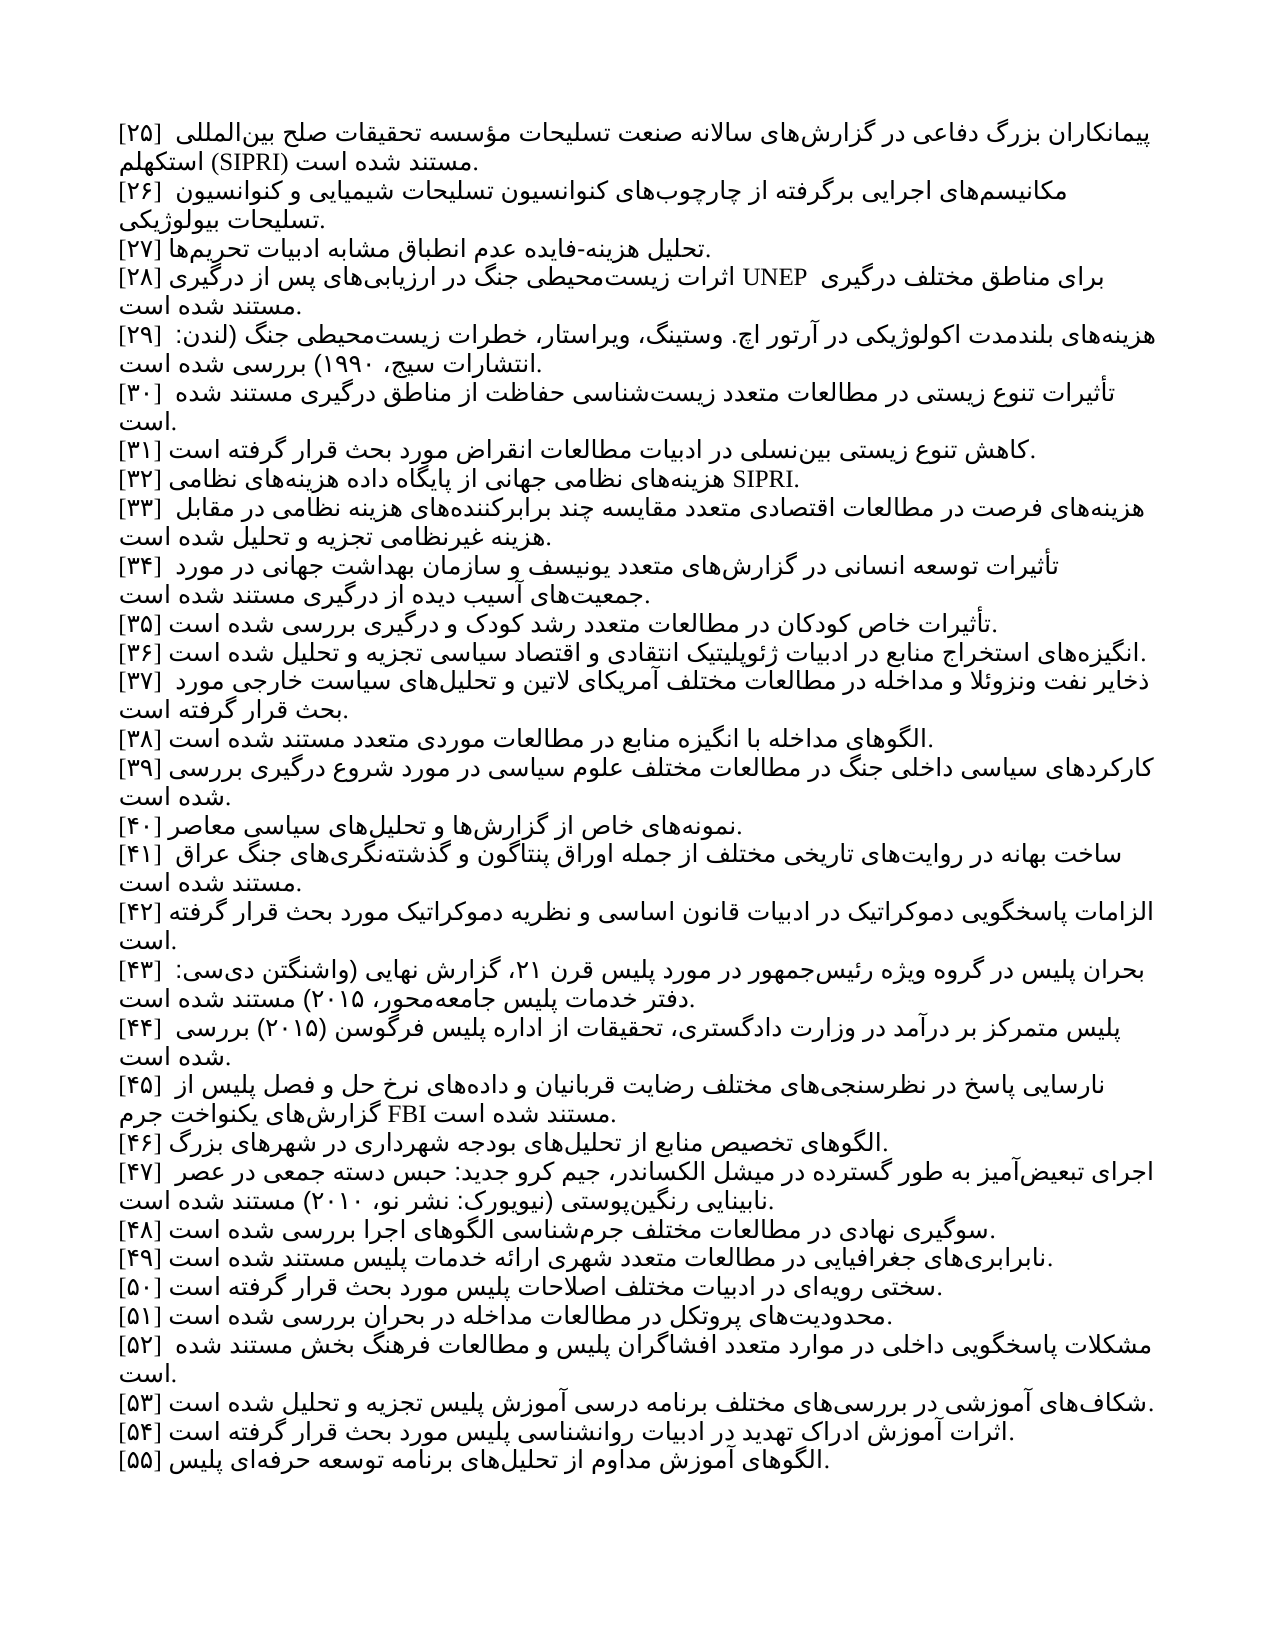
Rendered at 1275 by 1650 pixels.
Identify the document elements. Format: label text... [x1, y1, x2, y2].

text [۳۵] تأثیرات خاص کودکان در مطالعات متعدد رشد کودک و درگیری بررسی شده است. [118, 609, 1157, 637]
text [۴۳] بحران پلیس در گروه ویژه رئیس‌جمهور در مورد پلیس قرن ۲۱، گزارش نهایی (واشنگتن دی‌سی: دفتر خدمات پلیس جامعه‌محور، ۲۰۱۵) مستند شده است. [118, 955, 1157, 1013]
text [۳۲] هزینه‌های نظامی جهانی از پایگاه داده هزینه‌های نظامی SIPRI. [118, 464, 1157, 493]
text [۴۷] اجرای تبعیض‌آمیز به طور گسترده در میشل الکساندر، جیم کرو جدید: حبس دسته جمعی در عصر نابینایی رنگین‌پوستی (نیویورک: نشر نو، ۲۰۱۰) مستند شده است. [118, 1157, 1157, 1214]
text [۴۹] نابرابری‌های جغرافیایی در مطالعات متعدد شهری ارائه خدمات پلیس مستند شده است. [118, 1243, 1157, 1272]
text [۵۱] محدودیت‌های پروتکل در مطالعات مداخله در بحران بررسی شده است. [118, 1301, 1157, 1330]
text [۳۸] الگوهای مداخله با انگیزه منابع در مطالعات موردی متعدد مستند شده است. [118, 724, 1157, 753]
text [۴۱] ساخت بهانه در روایت‌های تاریخی مختلف از جمله اوراق پنتاگون و گذشته‌نگری‌های جنگ عراق مستند شده است. [118, 839, 1157, 897]
text [۵۲] مشکلات پاسخگویی داخلی در موارد متعدد افشاگران پلیس و مطالعات فرهنگ بخش مستند شده است. [118, 1330, 1157, 1388]
text [۳۴] تأثیرات توسعه انسانی در گزارش‌های متعدد یونیسف و سازمان بهداشت جهانی در مورد جمعیت‌های آسیب دیده از درگیری مستند شده است. [118, 551, 1157, 609]
text [۲۹] هزینه‌های بلندمدت اکولوژیکی در آرتور اچ. وستینگ، ویراستار، خطرات زیست‌محیطی جنگ (لندن: انتشارات سیج، ۱۹۹۰) بررسی شده است. [118, 320, 1157, 378]
text [۳۰] تأثیرات تنوع زیستی در مطالعات متعدد زیست‌شناسی حفاظت از مناطق درگیری مستند شده است. [118, 378, 1157, 436]
text [۲۶] مکانیسم‌های اجرایی برگرفته از چارچوب‌های کنوانسیون تسلیحات شیمیایی و کنوانسیون تسلیحات بیولوژیکی. [118, 176, 1157, 233]
text [۴۸] سوگیری نهادی در مطالعات مختلف جرم‌شناسی الگوهای اجرا بررسی شده است. [118, 1214, 1157, 1243]
text [۴۰] نمونه‌های خاص از گزارش‌ها و تحلیل‌های سیاسی معاصر. [118, 811, 1157, 839]
text [۴۶] الگوهای تخصیص منابع از تحلیل‌های بودجه شهرداری در شهرهای بزرگ. [118, 1128, 1157, 1157]
text [۳۹] کارکردهای سیاسی داخلی جنگ در مطالعات مختلف علوم سیاسی در مورد شروع درگیری بررسی شده است. [118, 753, 1157, 811]
text [۵۴] اثرات آموزش ادراک تهدید در ادبیات روانشناسی پلیس مورد بحث قرار گرفته است. [118, 1417, 1157, 1445]
text [۲۵] پیمانکاران بزرگ دفاعی در گزارش‌های سالانه صنعت تسلیحات مؤسسه تحقیقات صلح بین‌المللی استکهلم (SIPRI) مستند شده است. [118, 118, 1157, 176]
text [۳۳] هزینه‌های فرصت در مطالعات اقتصادی متعدد مقایسه چند برابرکننده‌های هزینه نظامی در مقابل هزینه غیرنظامی تجزیه و تحلیل شده است. [118, 493, 1157, 551]
text [۵۵] الگوهای آموزش مداوم از تحلیل‌های برنامه توسعه حرفه‌ای پلیس. [118, 1445, 1157, 1474]
text [۴۴] پلیس متمرکز بر درآمد در وزارت دادگستری، تحقیقات از اداره پلیس فرگوسن (۲۰۱۵) بررسی شده است. [118, 1013, 1157, 1070]
text [۲۸] اثرات زیست‌محیطی جنگ در ارزیابی‌های پس از درگیری UNEP برای مناطق مختلف درگیری مستند شده است. [118, 262, 1157, 320]
text [۴۲] الزامات پاسخگویی دموکراتیک در ادبیات قانون اساسی و نظریه دموکراتیک مورد بحث قرار گرفته است. [118, 897, 1157, 955]
text [۵۰] سختی رویه‌ای در ادبیات مختلف اصلاحات پلیس مورد بحث قرار گرفته است. [118, 1272, 1157, 1301]
text [۵۳] شکاف‌های آموزشی در بررسی‌های مختلف برنامه درسی آموزش پلیس تجزیه و تحلیل شده است. [118, 1388, 1157, 1417]
text [۳۷] ذخایر نفت ونزوئلا و مداخله در مطالعات مختلف آمریکای لاتین و تحلیل‌های سیاست خارجی مورد بحث قرار گرفته است. [118, 666, 1157, 724]
text [۲۷] تحلیل هزینه-فایده عدم انطباق مشابه ادبیات تحریم‌ها. [118, 233, 1157, 262]
text [۴۵] نارسایی پاسخ در نظرسنجی‌های مختلف رضایت قربانیان و داده‌های نرخ حل و فصل پلیس از گزارش‌های یکنواخت جرم FBI مستند شده است. [118, 1070, 1157, 1128]
text [۳۶] انگیزه‌های استخراج منابع در ادبیات ژئوپلیتیک انتقادی و اقتصاد سیاسی تجزیه و تحلیل شده است. [118, 637, 1157, 666]
text [۳۱] کاهش تنوع زیستی بین‌نسلی در ادبیات مطالعات انقراض مورد بحث قرار گرفته است. [118, 436, 1157, 464]
